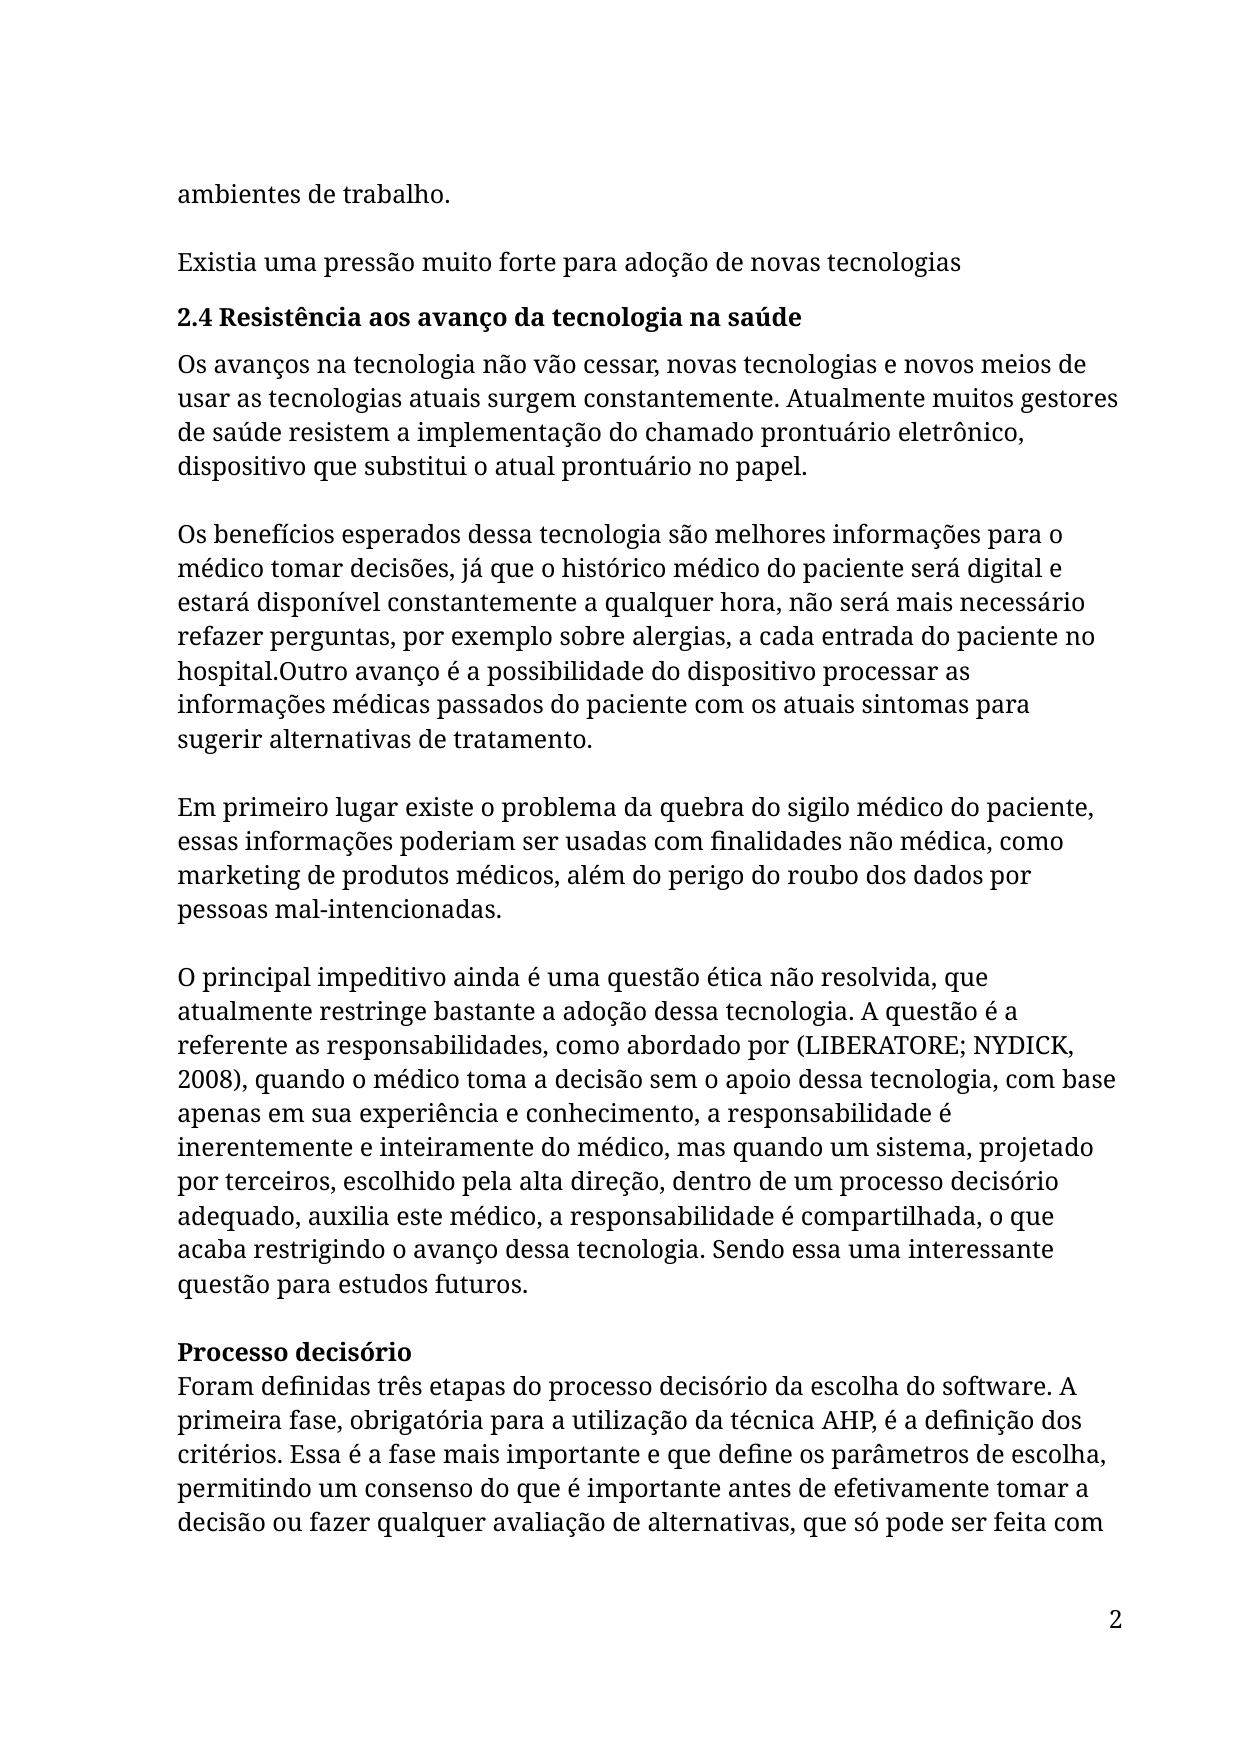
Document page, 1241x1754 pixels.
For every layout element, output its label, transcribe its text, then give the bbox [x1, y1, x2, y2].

subtitle 2.4 Resistência aos avanço da tecnologia na saúde [177, 300, 1122, 334]
text Foram definidas três etapas do processo decisório da escolha do software. A primeira fase, obrigatória para a utilização da técnica AHP, é a definição dos critérios. Essa é a fase mais importante e que define os parâmetros de escolha, permitindo um consenso do que é importante antes de efetivamente tomar a decisão ou fazer qualquer avaliação de alternativas, que só pode ser feita com [177, 1368, 1122, 1539]
text O principal impeditivo ainda é uma questão ética não resolvida, que atualmente restringe bastante a adoção dessa tecnologia. A questão é a referente as responsabilidades, como abordado por (LIBERATORE; NYDICK, 2008), quando o médico toma a decisão sem o apoio dessa tecnologia, com base apenas em sua experiência e conhecimento, a responsabilidade é inerentemente e inteiramente do médico, mas quando um sistema, projetado por terceiros, escolhido pela alta direção, dentro de um processo decisório adequado, auxilia este médico, a responsabilidade é compartilhada, o que acaba restrigindo o avanço dessa tecnologia. Sendo essa uma interessante questão para estudos futuros. [177, 960, 1122, 1300]
text Processo decisório [177, 1334, 1122, 1368]
text ambientes de trabalho. [177, 177, 1122, 211]
text Em primeiro lugar existe o problema da quebra do sigilo médico do paciente, essas informações poderiam ser usadas com finalidades não médica, como marketing de produtos médicos, além do perigo do roubo dos dados por pessoas mal-intencionadas. [177, 789, 1122, 926]
text Os benefícios esperados dessa tecnologia são melhores informações para o médico tomar decisões, já que o histórico médico do paciente será digital e estará disponível constantemente a qualquer hora, não será mais necessário refazer perguntas, por exemplo sobre alergias, a cada entrada do paciente no hospital.Outro avanço é a possibilidade do dispositivo processar as informações médicas passados do paciente com os atuais sintomas para sugerir alternativas de tratamento. [177, 517, 1122, 755]
text Os avanços na tecnologia não vão cessar, novas tecnologias e novos meios de usar as tecnologias atuais surgem constantemente. Atualmente muitos gestores de saúde resistem a implementação do chamado prontuário eletrônico, dispositivo que substitui o atual prontuário no papel. [177, 347, 1122, 483]
text Existia uma pressão muito forte para adoção de novas tecnologias [177, 245, 1122, 279]
